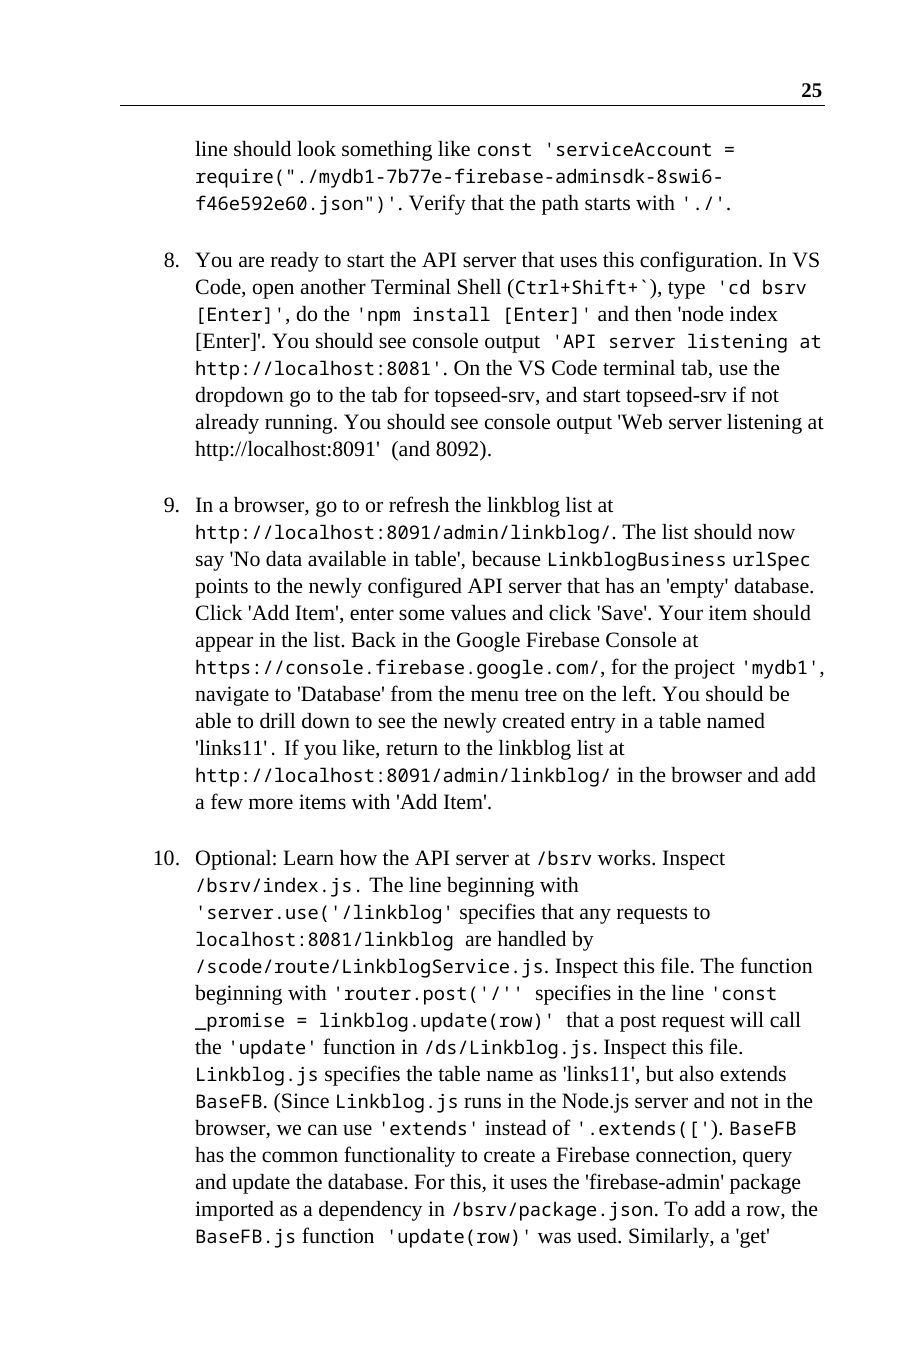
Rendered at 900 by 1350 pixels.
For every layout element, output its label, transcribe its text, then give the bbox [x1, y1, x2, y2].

list In a browser, go to or refresh the linkblog list at http://localhost:8091/admin/linkblog/. The list should now say 'No data available in table', because LinkblogBusiness urlSpec points to the newly configured API server that has an 'empty' database. Click 'Add Item', enter some values and click 'Save'. Your item should appear in the list. Back in the Google Firebase Console at https://console.firebase.google.com/, for the project 'mydb1', navigate to 'Database' from the menu tree on the left. You should be able to drill down to see the newly created entry in a table named 'links11'. If you like, return to the linkblog list at http://localhost:8091/admin/linkblog/ in the browser and add a few more items with 'Add Item'. [150, 491, 825, 815]
list line should look something like const 'serviceAccount = require("./mydb1-7b77e-firebase-adminsdk-8swi6-f46e592e60.json")'. Verify that the path starts with './'. [150, 135, 825, 216]
list You are ready to start the API server that uses this configuration. In VS Code, open another Terminal Shell (Ctrl+Shift+`), type 'cd bsrv [Enter]', do the 'npm install [Enter]' and then 'node index [Enter]'. You should see console output 'API server listening at http://localhost:8081'. On the VS Code terminal tab, use the dropdown go to the tab for topseed-srv, and start topseed-srv if not already running. You should see console output 'Web server listening at http://localhost:8091' (and 8092). [150, 246, 825, 461]
list Optional: Learn how the API server at /bsrv works. Inspect /bsrv/index.js. The line beginning with 'server.use('/linkblog' specifies that any requests to localhost:8081/linkblog are handled by /scode/route/LinkblogService.js. Inspect this file. The function beginning with 'router.post('/'' specifies in the line 'const _promise = linkblog.update(row)' that a post request will call the 'update' function in /ds/Linkblog.js. Inspect this file. Linkblog.js specifies the table name as 'links11', but also extends BaseFB. (Since Linkblog.js runs in the Node.js server and not in the browser, we can use 'extends' instead of '.extends(['). BaseFB has the common functionality to create a Firebase connection, query and update the database. For this, it uses the 'firebase-admin' package imported as a dependency in /bsrv/package.json. To add a row, the BaseFB.js function 'update(row)' was used. Similarly, a 'get' [150, 844, 825, 1249]
